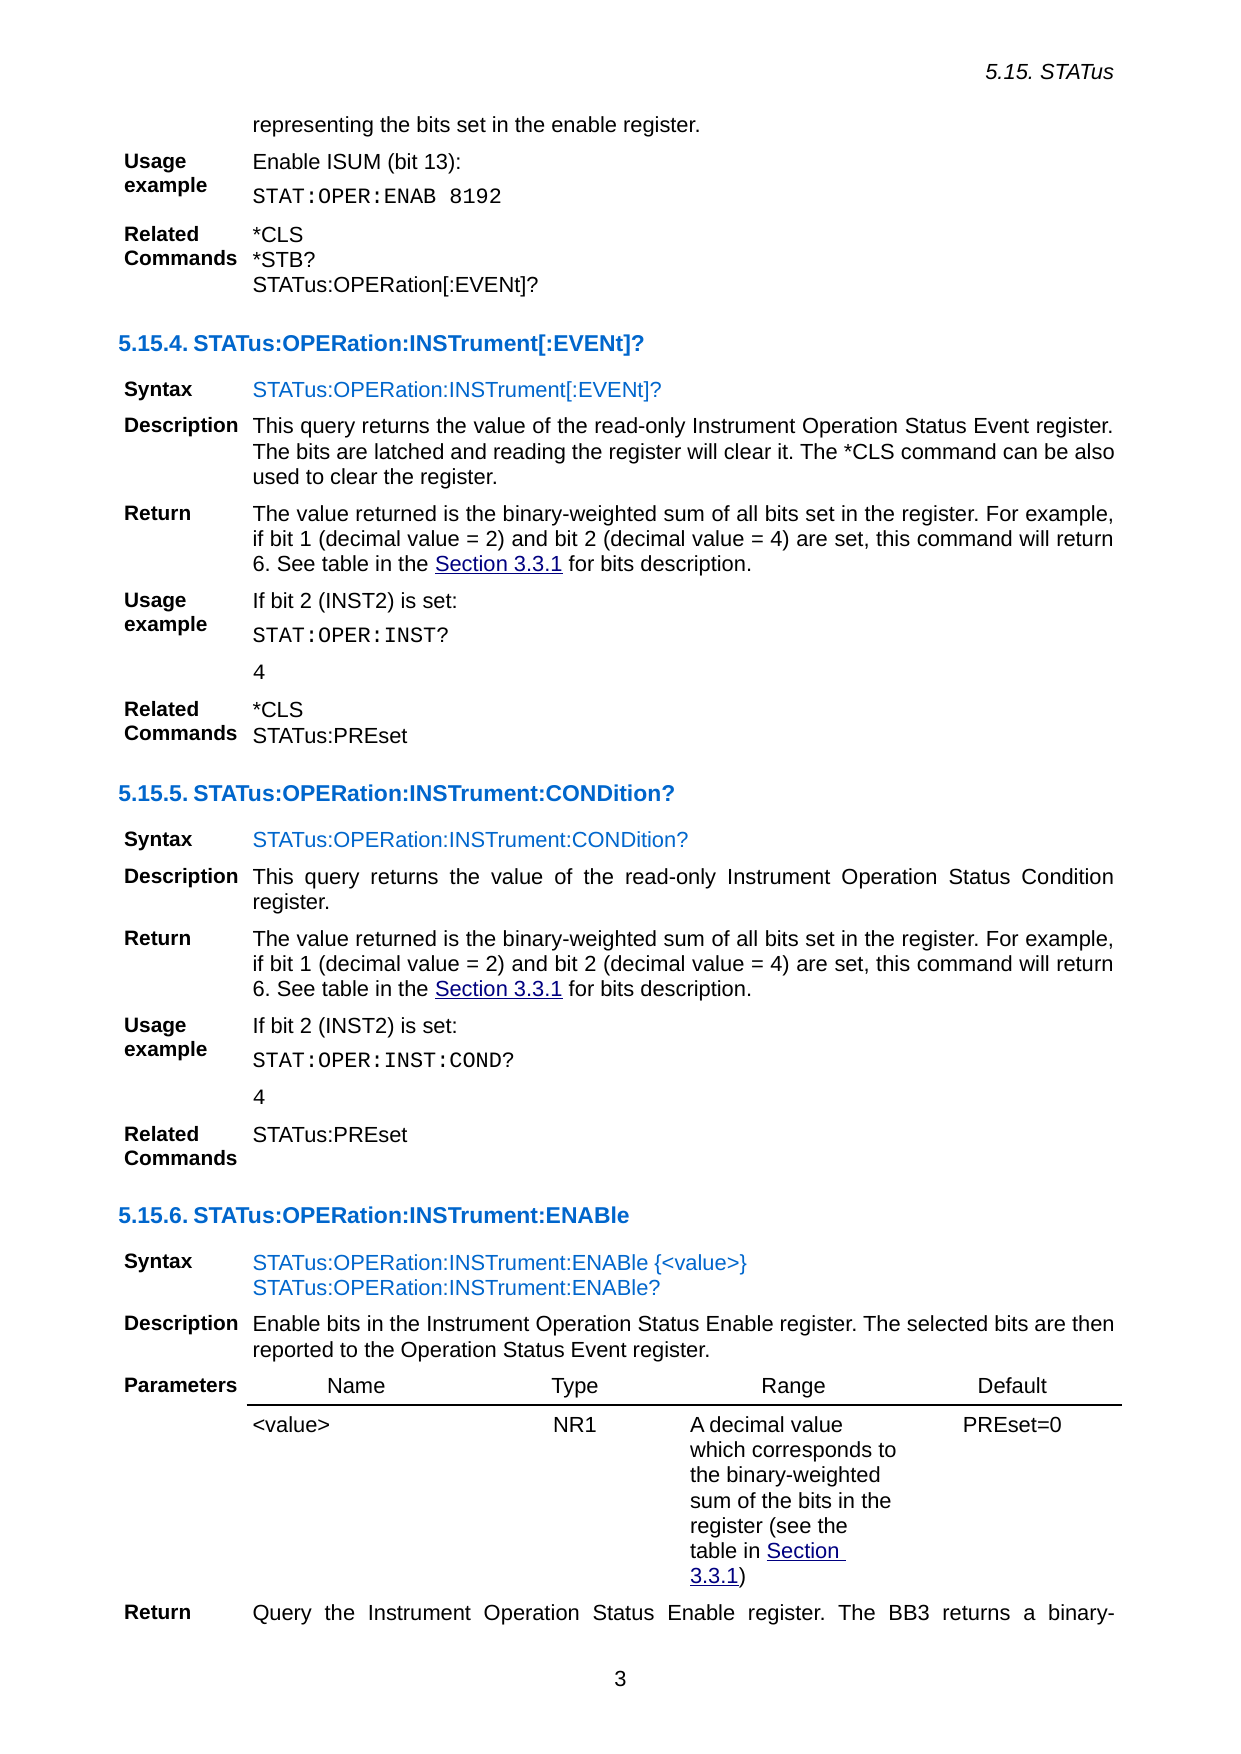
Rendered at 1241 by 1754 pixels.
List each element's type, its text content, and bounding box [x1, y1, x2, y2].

table_cell Usage example [118, 143, 247, 216]
subtitle STATus:OPERation:INSTrument[:EVENt]? [118, 330, 1122, 356]
table_cell Return [118, 1594, 247, 1631]
table_cell Usage example [118, 1007, 247, 1117]
table_header STATus:OPERation:INSTrument:ENABle {<value>} STATus:OPERation:INSTrument:ENABle? [247, 1244, 1122, 1306]
table_cell Return [118, 920, 247, 1007]
table_cell Description [118, 1306, 247, 1367]
table_cell Name [247, 1368, 465, 1404]
table_cell representing the bits set in the enable register. [247, 106, 1122, 143]
table_cell *CLS *STB? STATus:OPERation[:EVENt]? [247, 216, 1122, 303]
table_cell Type [465, 1368, 684, 1404]
table_cell Default [903, 1368, 1122, 1404]
table_header Syntax [118, 821, 247, 858]
table_cell Related Commands [118, 216, 247, 303]
table_cell If bit 2 (INST2) is set: STAT:OPER:INST:COND? 4 [247, 1007, 1122, 1117]
table_cell Enable bits in the Instrument Operation Status Enable register. The selected bits are then reported to the Operation Status Event register. [247, 1306, 1122, 1367]
table_cell The value returned is the binary-weighted sum of all bits set in the register. For example, if bit 1 (decimal value = 2) and bit 2 (decimal value = 4) are set, this command will return 6. See table in the Section 3.3.1 for bits description. [247, 920, 1122, 1007]
table_cell This query returns the value of the read-only Instrument Operation Status Condition register. [247, 858, 1122, 920]
table_cell STATus:PREset [247, 1117, 1122, 1176]
table_cell Related Commands [118, 692, 247, 753]
table_cell Description [118, 858, 247, 920]
table_cell Usage example [118, 582, 247, 692]
table_cell NR1 [465, 1406, 684, 1594]
subtitle STATus:OPERation:INSTrument:ENABle [118, 1202, 1122, 1229]
table_cell Range [684, 1368, 903, 1404]
table_cell The value returned is the binary-weighted sum of all bits set in the register. For example, if bit 1 (decimal value = 2) and bit 2 (decimal value = 4) are set, this command will return 6. See table in the Section 3.3.1 for bits description. [247, 495, 1122, 582]
table_header STATus:OPERation:INSTrument:CONDition? [247, 821, 1122, 858]
table_cell Return [118, 495, 247, 582]
subtitle STATus:OPERation:INSTrument:CONDition? [118, 780, 1122, 806]
table_cell Enable ISUM (bit 13): STAT:OPER:ENAB 8192 [247, 143, 1122, 216]
table_cell This query returns the value of the read-only Instrument Operation Status Event register. The bits are latched and reading the register will clear it. The *CLS command can be also used to clear the register. [247, 408, 1122, 495]
table_cell [118, 106, 247, 143]
table_header STATus:OPERation:INSTrument[:EVENt]? [247, 371, 1122, 408]
table_header Syntax [118, 1244, 247, 1306]
table_cell Query the Instrument Operation Status Enable register. The BB3 returns a binary- [247, 1594, 1122, 1631]
table_cell Description [118, 408, 247, 495]
table_cell A decimal value which corresponds to the binary-weighted sum of the bits in the register (see the table in Section 3.3.1) [684, 1406, 903, 1594]
table_cell PREset=0 [903, 1406, 1122, 1594]
table_cell Parameters [118, 1368, 247, 1594]
table_header Syntax [118, 371, 247, 408]
table_cell <value> [247, 1406, 465, 1594]
table_cell *CLS STATus:PREset [247, 692, 1122, 753]
table_cell Related Commands [118, 1117, 247, 1176]
table_cell If bit 2 (INST2) is set: STAT:OPER:INST? 4 [247, 582, 1122, 692]
